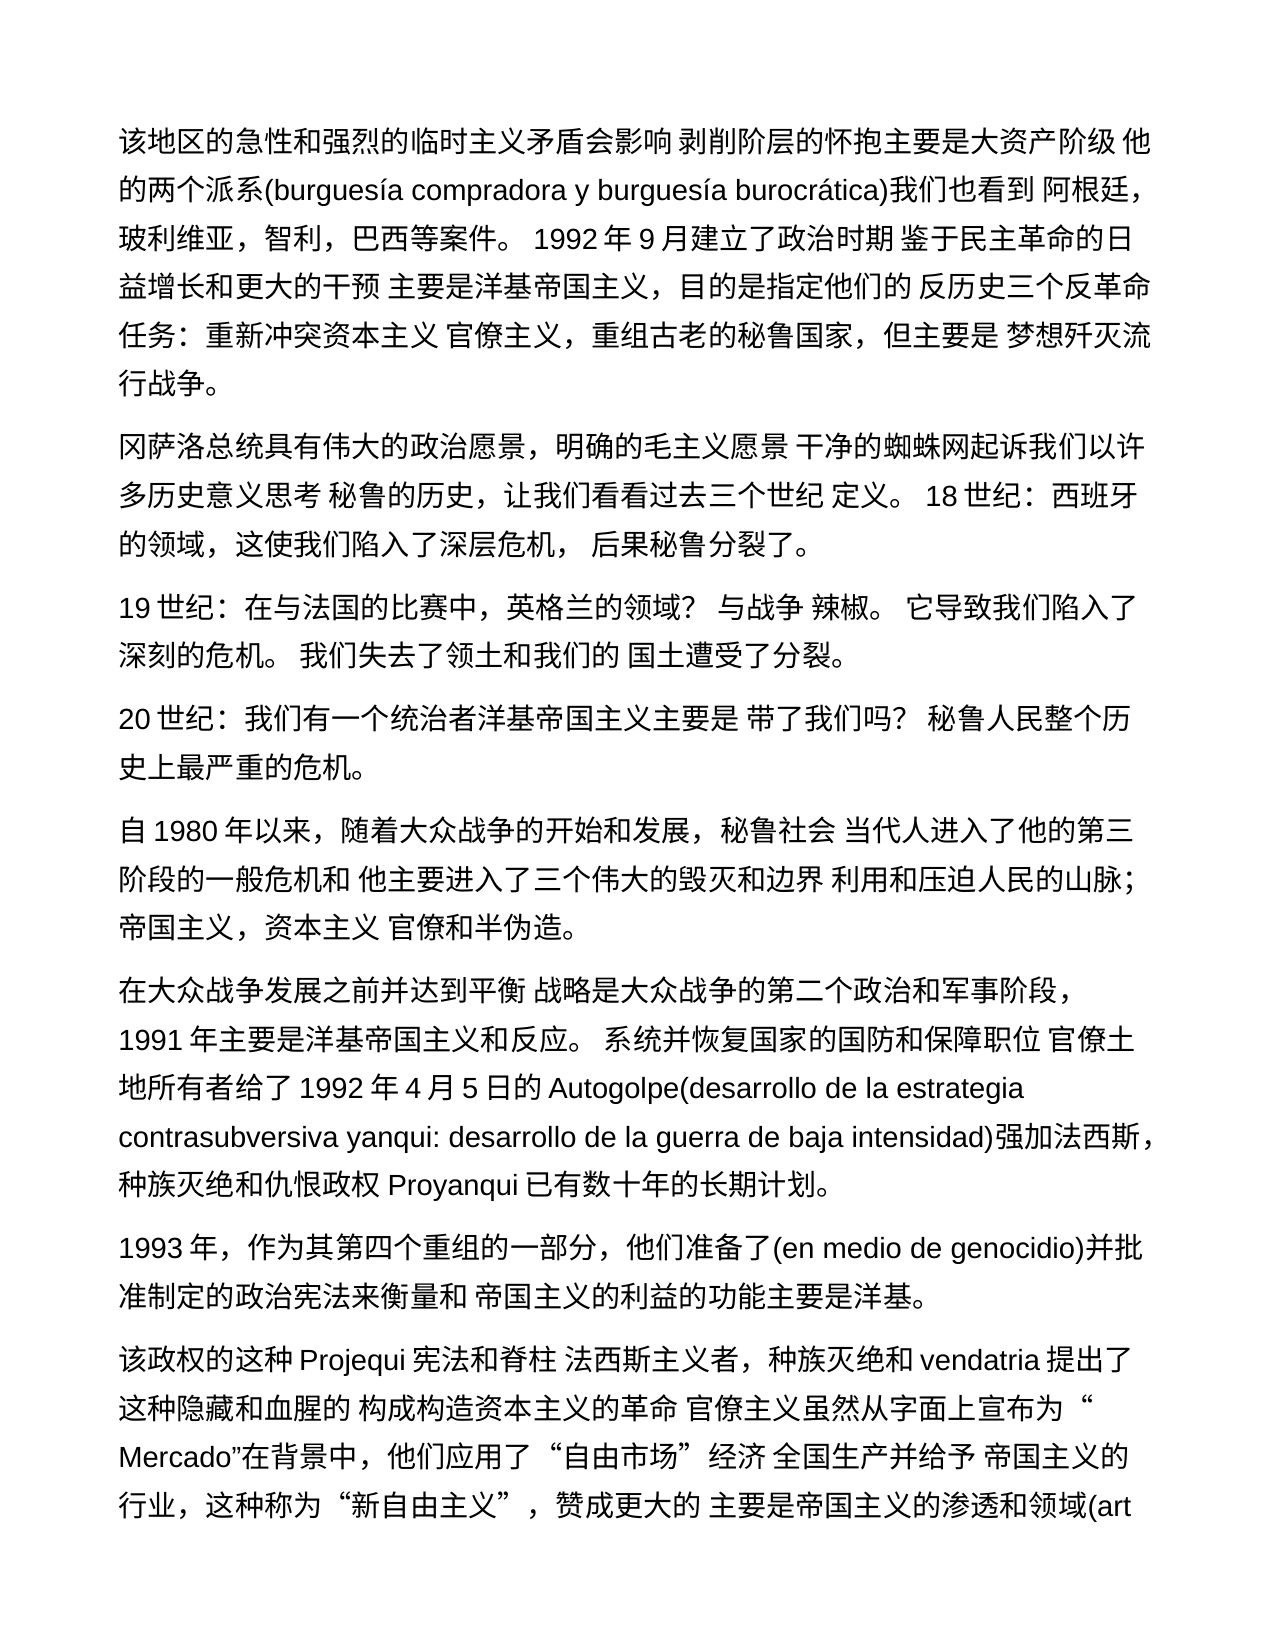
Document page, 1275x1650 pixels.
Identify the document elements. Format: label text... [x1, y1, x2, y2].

text 自1980年以来，随着大众战争的开始和发展，秘鲁社会 当代人进入了他的第三阶段的一般危机和 他主要进入了三个伟大的毁灭和边界 利用和压迫人民的山脉； 帝国主义，资本主义 官僚和半伪造。 [118, 807, 1157, 947]
text 20世纪：我们有一个统治者洋基帝国主义主要是 带了我们吗？ 秘鲁人民整个历史上最严重的危机。 [118, 696, 1157, 787]
text 该政权的这种Projequi宪法和脊柱 法西斯主义者，种族灭绝和vendatria提出了这种隐藏和血腥的 构成构造资本主义的革命 官僚主义虽然从字面上宣布为“ Mercado”在背景中，他们应用了“自由市场”经济 全国生产并给予 帝国主义的行业，这种称为“新自由主义”，赞成更大的 主要是帝国主义的渗透和领域(art [118, 1337, 1157, 1524]
text 1993年，作为其第四个重组的一部分，他们准备了(en medio de genocidio)并批准制定的政治宪法来衡量和 帝国主义的利益的功能主要是洋基。 [118, 1225, 1157, 1316]
text 该地区的急性和强烈的临时主义矛盾会影响 剥削阶层的怀抱主要是大资产阶级 他的两个派系(burguesía compradora y burguesía burocrática)我们也看到 阿根廷，玻利维亚，智利，巴西等案件。 1992年9月建立了政治时期 鉴于民主革命的日益增长和更大的干预 主要是洋基帝国主义，目的是指定他们的 反历史三个反革命任务：重新冲突资本主义 官僚主义，重组古老的秘鲁国家，但主要是 梦想歼灭流行战争。 [118, 118, 1157, 403]
text 在大众战争发展之前并达到平衡 战略是大众战争的第二个政治和军事阶段， 1991年主要是洋基帝国主义和反应。 系统并恢复国家的国防和保障职位 官僚土地所有者给了1992年4月5日的Autogolpe(desarrollo de la estrategia contrasubversiva yanqui: desarrollo de la guerra de baja intensidad)强加法西斯，种族灭绝和仇恨政权 Proyanqui已有数十年的长期计划。 [118, 968, 1157, 1204]
text 冈萨洛总统具有伟大的政治愿景，明确的毛主义愿景 干净的蜘蛛网起诉我们以许多历史意义思考 秘鲁的历史，让我们看看过去三个世纪 定义。 18世纪：西班牙的领域，这使我们陷入了深层危机， 后果秘鲁分裂了。 [118, 424, 1157, 563]
text 19世纪：在与法国的比赛中，英格兰的领域？ 与战争 辣椒。 它导致我们陷入了深刻的危机。 我们失去了领土和我们的 国土遭受了分裂。 [118, 584, 1157, 675]
